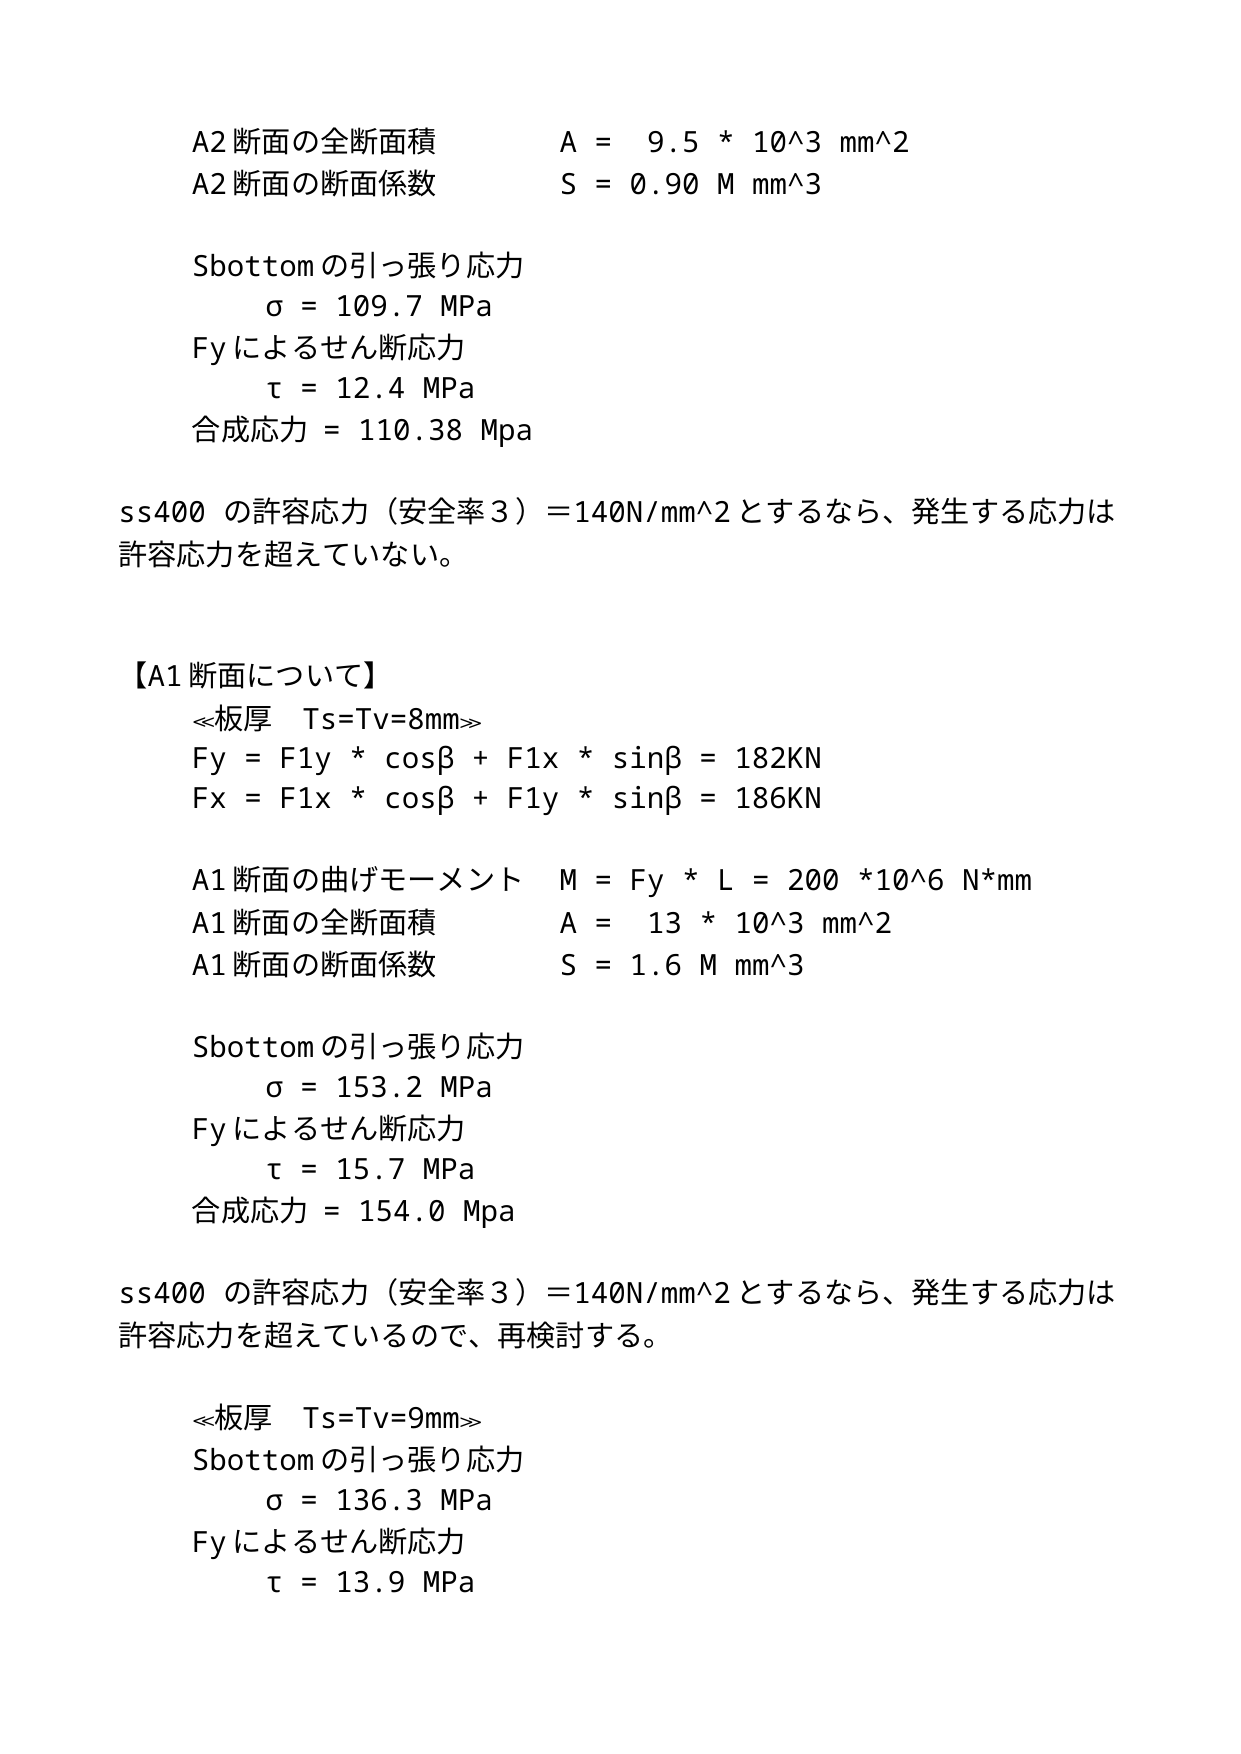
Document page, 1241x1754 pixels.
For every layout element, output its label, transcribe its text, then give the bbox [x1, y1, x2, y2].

text σ = 136.3 MPa [118, 1479, 1122, 1519]
text τ = 12.4 MPa [118, 367, 1122, 407]
text ss400 の許容応力（安全率３）＝140N/mm^2とするなら、発生する応力は許容応力を超えていない。 [118, 489, 1122, 573]
text Fyによるせん断応力 [118, 1106, 1122, 1148]
text 合成応力 = 110.38 Mpa [118, 407, 1122, 449]
text Sbottomの引っ張り応力 [118, 243, 1122, 285]
text σ = 109.7 MPa [118, 285, 1122, 325]
text A1断面の曲げモーメント M = Fy * L = 200 *10^6 N*mm [118, 857, 1122, 899]
text σ = 153.2 MPa [118, 1066, 1122, 1106]
text A1断面の全断面積 A = 13 * 10^3 mm^2 [118, 899, 1122, 942]
text 【A1断面について】 [118, 653, 1122, 695]
text 合成応力 = 154.0 Mpa [118, 1188, 1122, 1230]
text A1断面の断面係数 S = 1.6 M mm^3 [118, 942, 1122, 984]
text ≪板厚 Ts=Tv=8mm≫ [118, 695, 1122, 738]
text Fyによるせん断応力 [118, 1519, 1122, 1561]
text Sbottomの引っ張り応力 [118, 1024, 1122, 1066]
text τ = 13.9 MPa [118, 1561, 1122, 1601]
text A2断面の断面係数 S = 0.90 M mm^3 [118, 161, 1122, 203]
text A2断面の全断面積 A = 9.5 * 10^3 mm^2 [118, 118, 1122, 161]
text ≪板厚 Ts=Tv=9mm≫ [118, 1394, 1122, 1437]
text Fx = F1x * cosβ + F1y * sinβ = 186KN [118, 777, 1122, 817]
text Fy = F1y * cosβ + F1x * sinβ = 182KN [118, 738, 1122, 777]
text τ = 15.7 MPa [118, 1148, 1122, 1188]
text Sbottomの引っ張り応力 [118, 1437, 1122, 1479]
text ss400 の許容応力（安全率３）＝140N/mm^2とするなら、発生する応力は許容応力を超えているので、再検討する。 [118, 1270, 1122, 1354]
text Fyによるせん断応力 [118, 325, 1122, 367]
